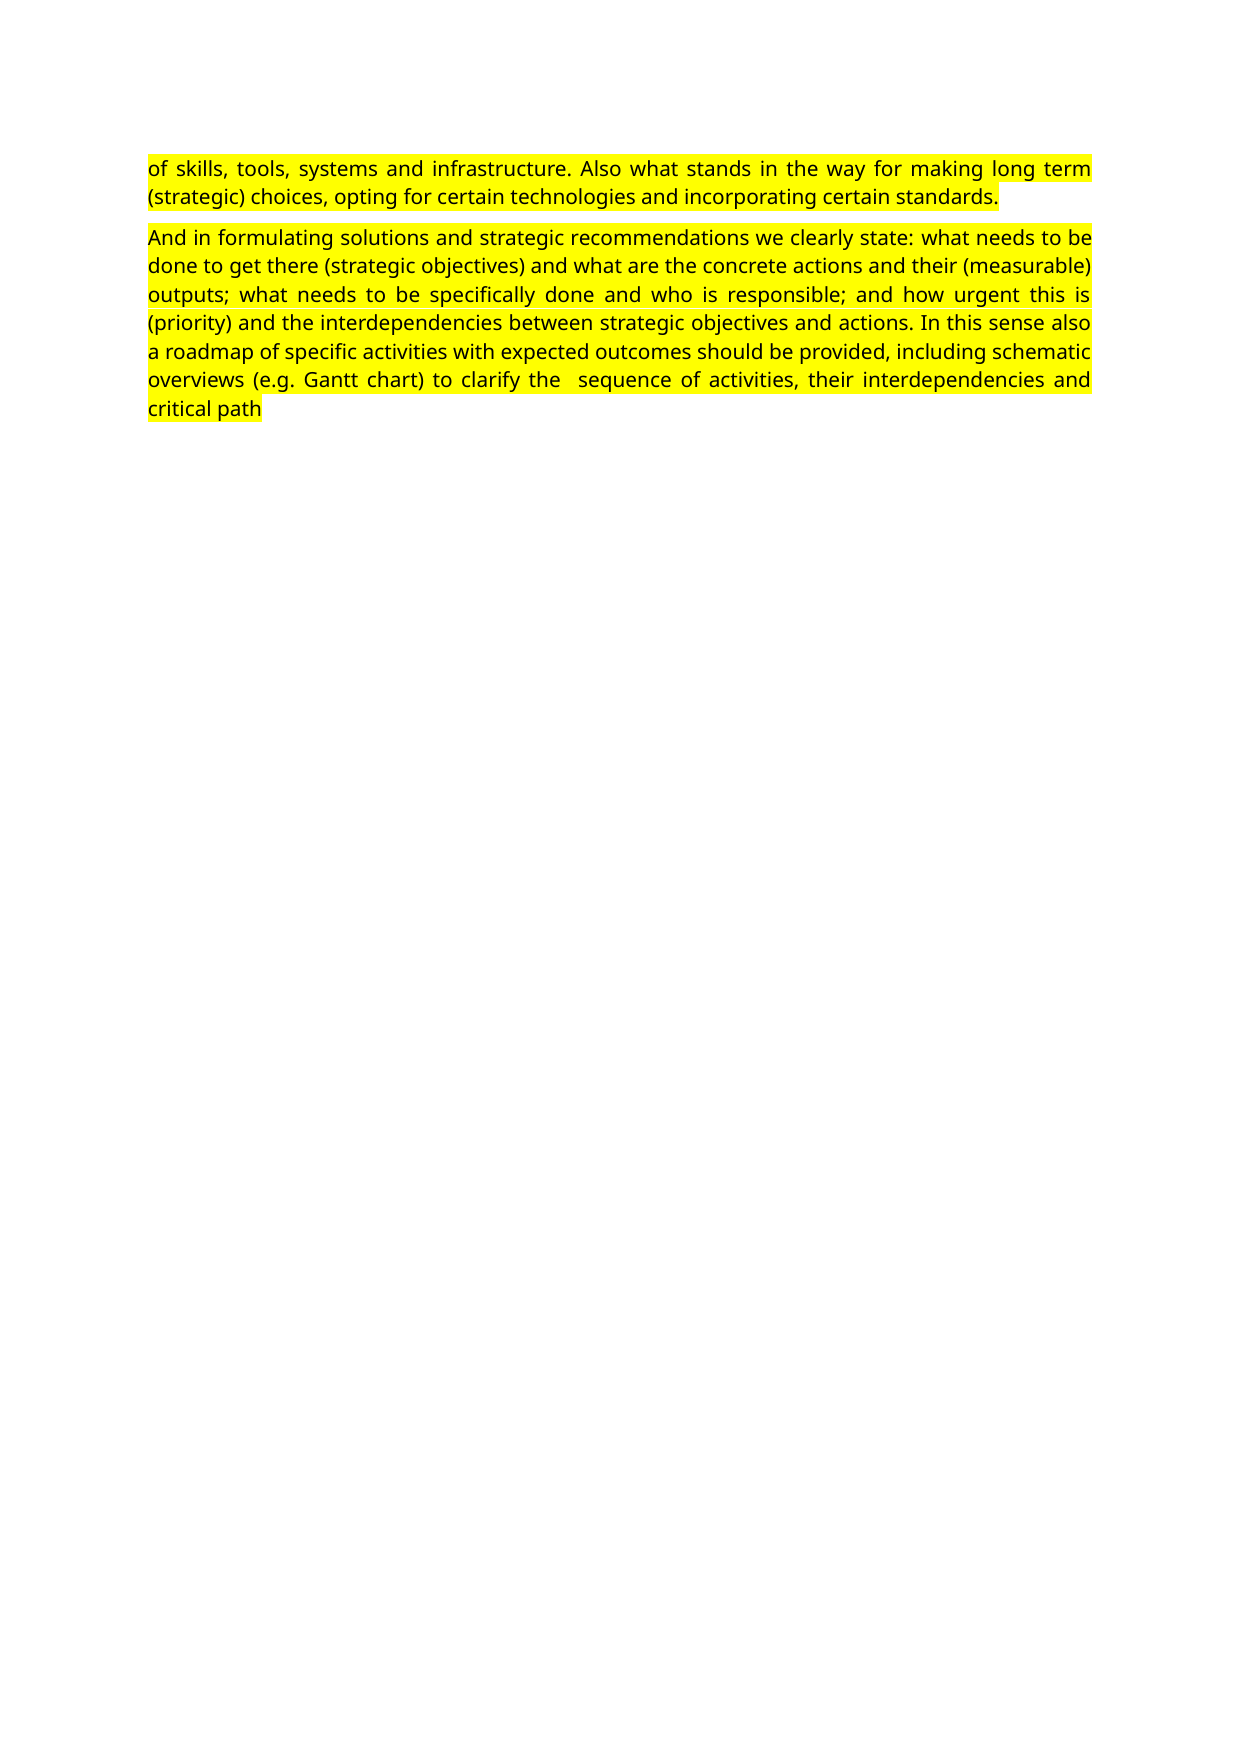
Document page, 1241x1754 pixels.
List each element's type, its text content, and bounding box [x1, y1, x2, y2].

text And in formulating solutions and strategic recommendations we clearly state: what needs to be done to get there (strategic objectives) and what are the concrete actions and their (measurable) outputs; what needs to be specifically done and who is responsible; and how urgent this is (priority) and the interdependencies between strategic objectives and actions. In this sense also a roadmap of specific activities with expected outcomes should be provided, including schematic overviews (e.g. Gantt chart) to clarify the sequence of activities, their interdependencies and critical path [148, 223, 1092, 422]
text of skills, tools, systems and infrastructure. Also what stands in the way for making long term (strategic) choices, opting for certain technologies and incorporating certain standards. [148, 154, 1092, 211]
